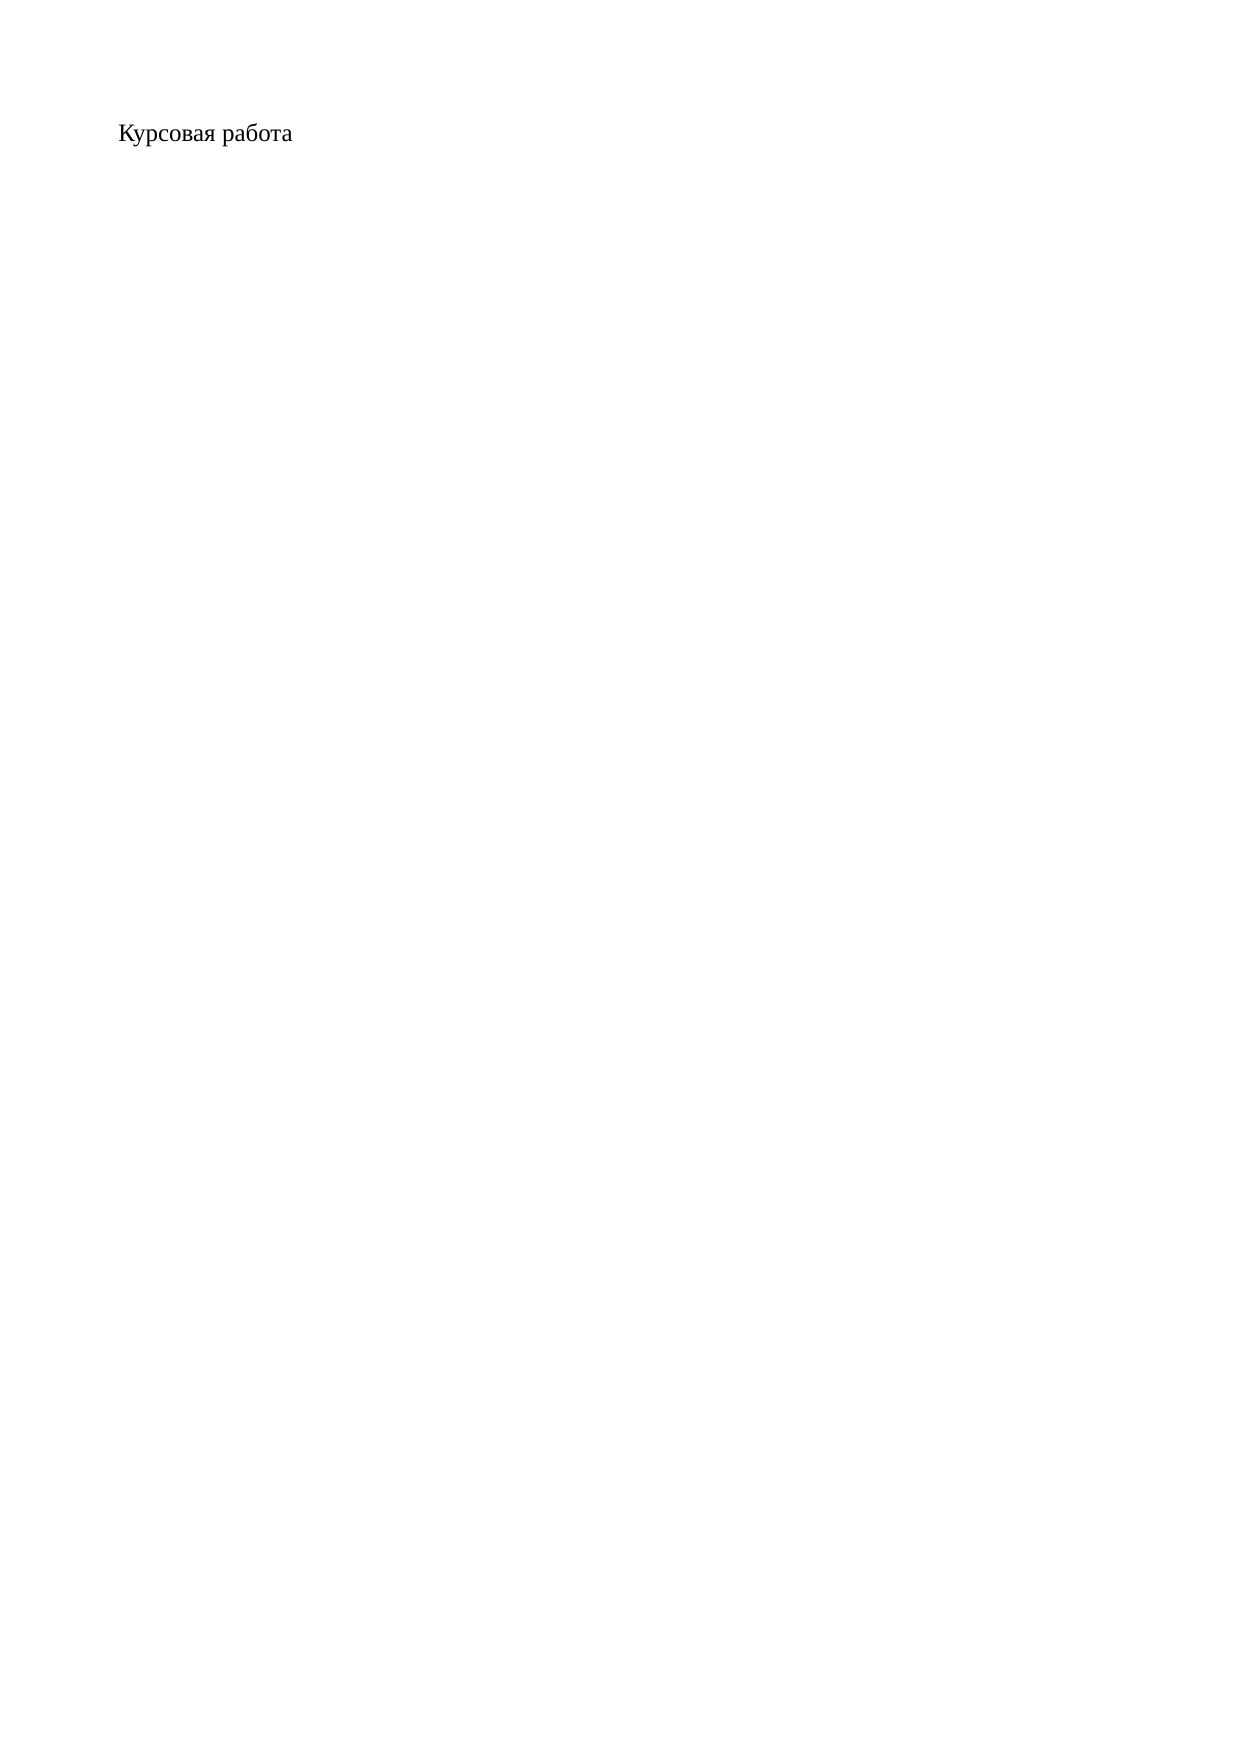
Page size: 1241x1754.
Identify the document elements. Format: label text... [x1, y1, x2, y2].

text Курсовая работа [118, 118, 1122, 147]
